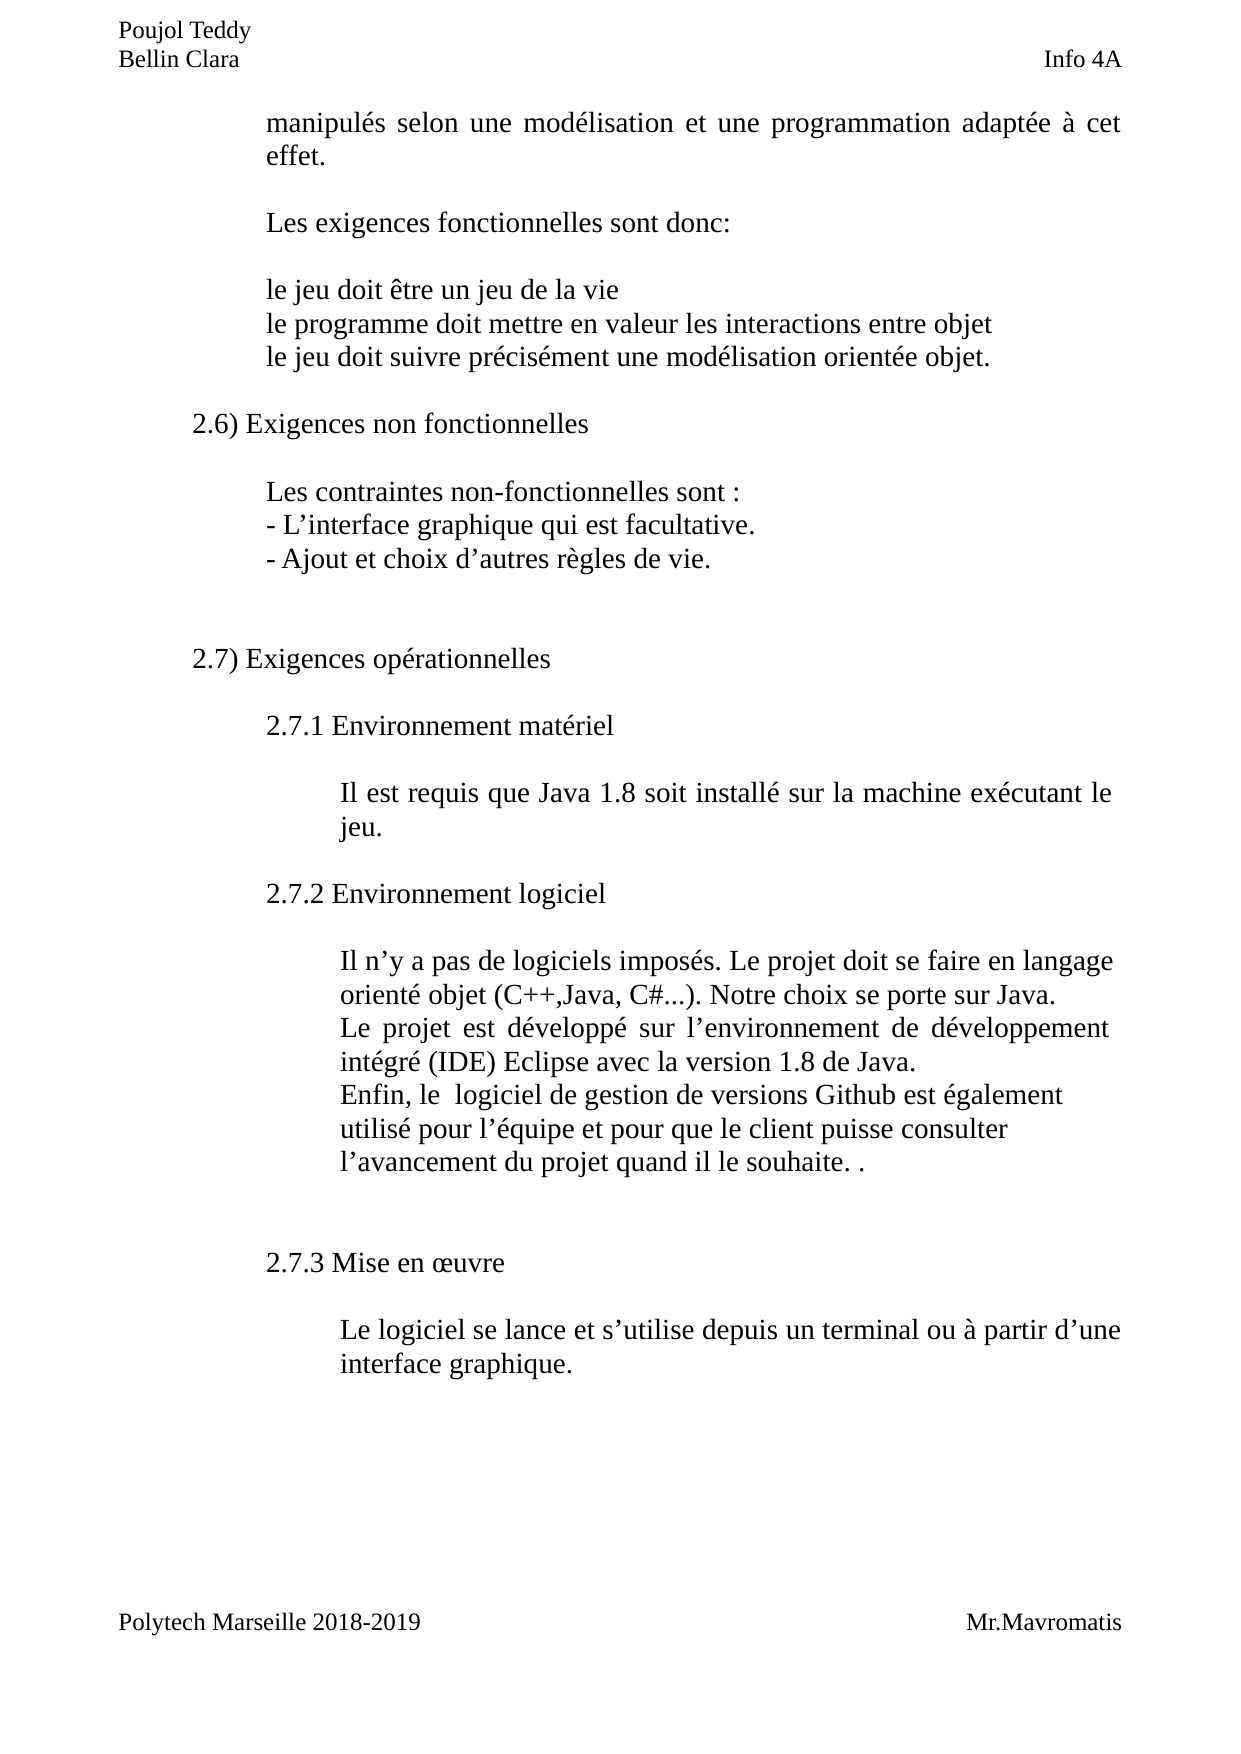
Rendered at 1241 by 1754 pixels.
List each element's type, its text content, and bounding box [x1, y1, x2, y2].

text Il n’y a pas de logiciels imposés. Le projet doit se faire en langage orienté objet (C++,Java, C#...). Notre choix se porte sur Java. Le projet est développé sur l’environnement de développement intégré (IDE) Eclipse avec la version 1.8 de Java. [118, 943, 1122, 1077]
text 2.7.3 Mise en œuvre [118, 1245, 1122, 1279]
text Le logiciel se lance et s’utilise depuis un terminal ou à partir d’une interface graphique. [118, 1312, 1122, 1379]
text le jeu doit être un jeu de la vie [266, 272, 1122, 306]
text 2.7.2 Environnement logiciel [118, 876, 1122, 910]
text - Ajout et choix d’autres règles de vie. [118, 541, 1122, 574]
text le jeu doit suivre précisément une modélisation orientée objet. [266, 339, 1122, 373]
text 2.6) Exigences non fonctionnelles [118, 407, 1122, 440]
text le programme doit mettre en valeur les interactions entre objet [266, 306, 1122, 339]
text - L’interface graphique qui est facultative. [118, 507, 1122, 541]
text 2.7) Exigences opérationnelles [118, 641, 1122, 675]
text manipulés selon une modélisation et une programmation adaptée à cet effet. [266, 105, 1122, 172]
text Les contraintes non-fonctionnelles sont : [118, 474, 1122, 507]
text Il est requis que Java 1.8 soit installé sur la machine exécutant le jeu. [118, 776, 1122, 843]
text 2.7.1 Environnement matériel [118, 708, 1122, 742]
text Les exigences fonctionnelles sont donc: [266, 205, 1122, 239]
text Enfin, le logiciel de gestion de versions Github est également utilisé pour l’équipe et pour que le client puisse consulter l’avancement du projet quand il le souhaite. . [118, 1077, 1122, 1178]
